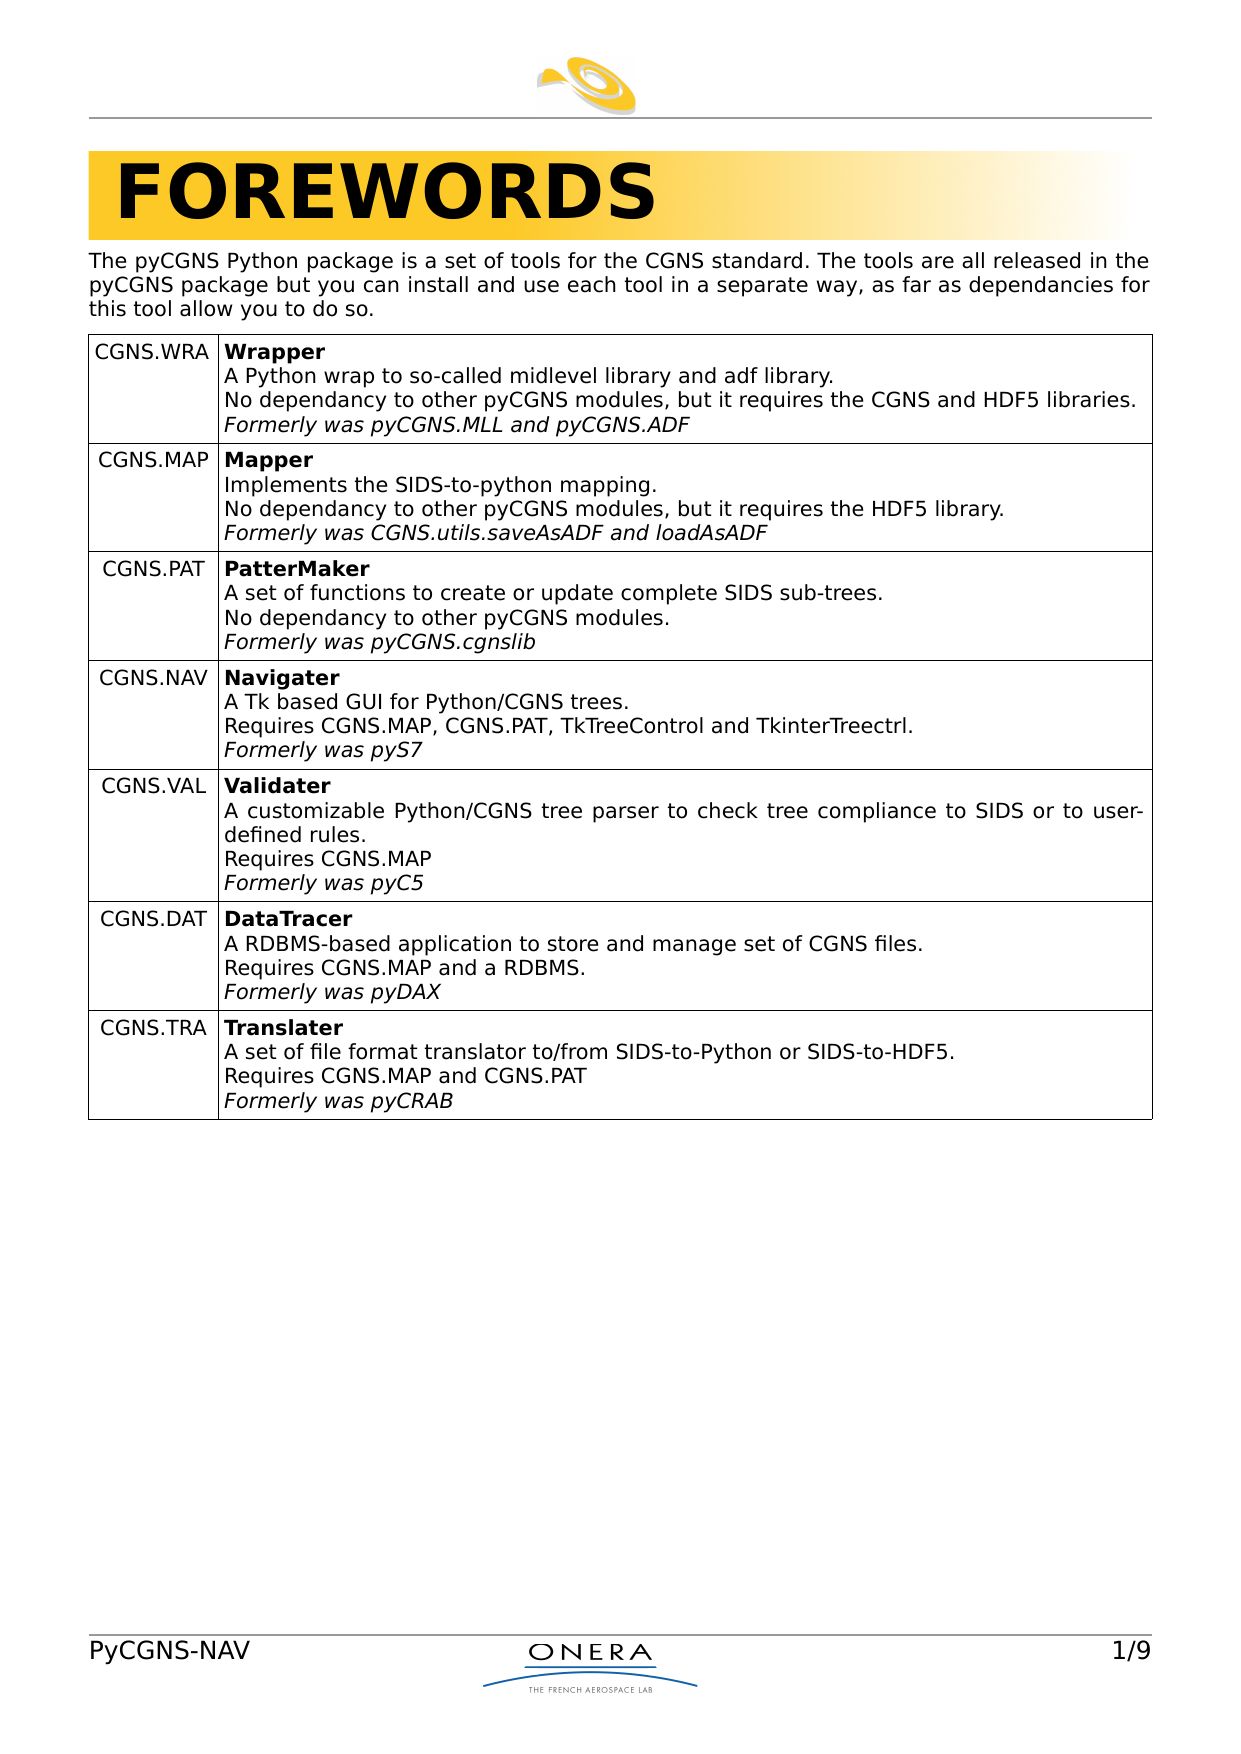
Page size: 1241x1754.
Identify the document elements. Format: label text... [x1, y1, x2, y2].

table_cell DataTracer A RDBMS-based application to store and manage set of CGNS files. Requires CGNS.MAP and a RDBMS. Formerly was pyDAX [219, 902, 1152, 1010]
table_cell CGNS.NAV [89, 661, 218, 768]
table_cell Mapper Implements the SIDS-to-python mapping. No dependancy to other pyCGNS modules, but it requires the HDF5 library. Formerly was CGNS.utils.saveAsADF and loadAsADF [219, 444, 1152, 551]
picture [483, 1644, 698, 1693]
table_cell CGNS.MAP [89, 444, 218, 551]
table_header CGNS.WRA [89, 335, 218, 443]
table_cell Validater A customizable Python/CGNS tree parser to check tree compliance to SIDS or to user-defined rules. Requires CGNS.MAP Formerly was pyC5 [219, 770, 1152, 901]
text The pyCGNS Python package is a set of tools for the CGNS standard. The tools are all released in the pyCGNS package but you can install and use each tool in a separate way, as far as dependancies for this tool allow you to do so. [88, 249, 1152, 321]
table_header Wrapper A Python wrap to so-called midlevel library and adf library. No dependancy to other pyCGNS modules, but it requires the CGNS and HDF5 libraries. Formerly was pyCGNS.MLL and pyCGNS.ADF [219, 335, 1152, 443]
table_cell CGNS.TRA [89, 1011, 218, 1119]
table_cell CGNS.VAL [89, 770, 218, 901]
table_cell Translater A set of file format translator to/from SIDS-to-Python or SIDS-to-HDF5. Requires CGNS.MAP and CGNS.PAT Formerly was pyCRAB [219, 1011, 1152, 1119]
table_cell Navigater A Tk based GUI for Python/CGNS trees. Requires CGNS.MAP, CGNS.PAT, TkTreeControl and TkinterTreectrl. Formerly was pyS7 [219, 661, 1152, 768]
table_cell CGNS.PAT [89, 552, 218, 660]
picture [537, 57, 636, 115]
picture [88, 151, 1151, 240]
table_cell PatterMaker A set of functions to create or update complete SIDS sub-trees. No dependancy to other pyCGNS modules. Formerly was pyCGNS.cgnslib [219, 552, 1152, 660]
table_cell CGNS.DAT [89, 902, 218, 1010]
